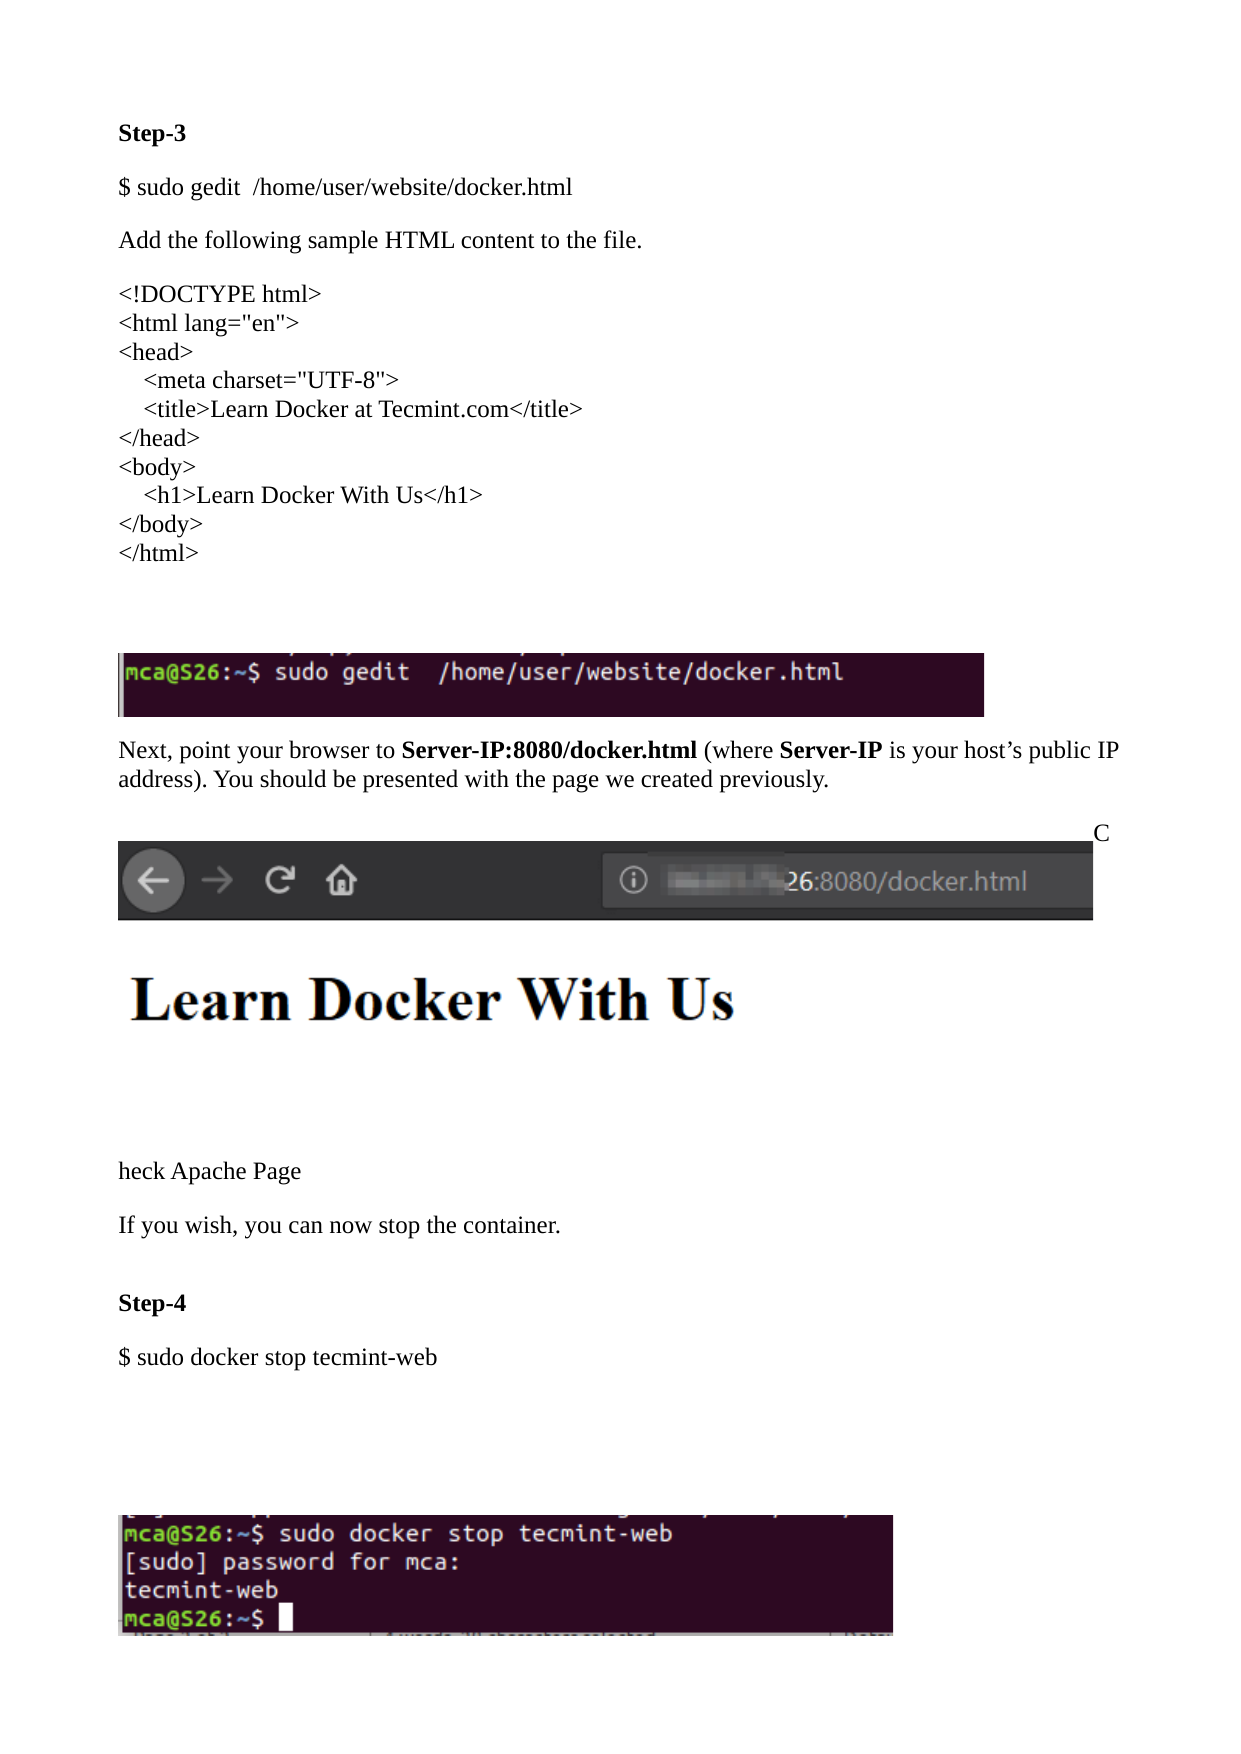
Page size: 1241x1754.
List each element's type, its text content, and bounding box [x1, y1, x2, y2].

text Step-3 [118, 118, 1122, 147]
text <html lang="en"> [118, 308, 1122, 337]
text Add the following sample HTML content to the file. [118, 226, 1122, 254]
text <h1>Learn Docker With Us</h1> [118, 481, 1122, 509]
text $ sudo gedit /home/user/website/docker.html [118, 172, 1122, 201]
text </body> [118, 509, 1122, 538]
text If you wish, you can now stop the container. [118, 1210, 1122, 1238]
text </html> [118, 538, 1122, 567]
text <body> [118, 452, 1122, 481]
text <title>Learn Docker at Tecmint.com</title> [118, 394, 1122, 423]
text Check Apache Page [118, 818, 1122, 1185]
text Step-4 [118, 1288, 1122, 1317]
text Next, point your browser to Server-IP:8080/docker.html (where Server-IP is your host’s public IP address). You should be presented with the page we created previously. [118, 736, 1122, 793]
text </head> [118, 423, 1122, 452]
text $ sudo docker stop tecmint-web [118, 1342, 1122, 1371]
text <head> [118, 337, 1122, 366]
text <meta charset="UTF-8"> [118, 366, 1122, 394]
text <!DOCTYPE html> [118, 279, 1122, 308]
